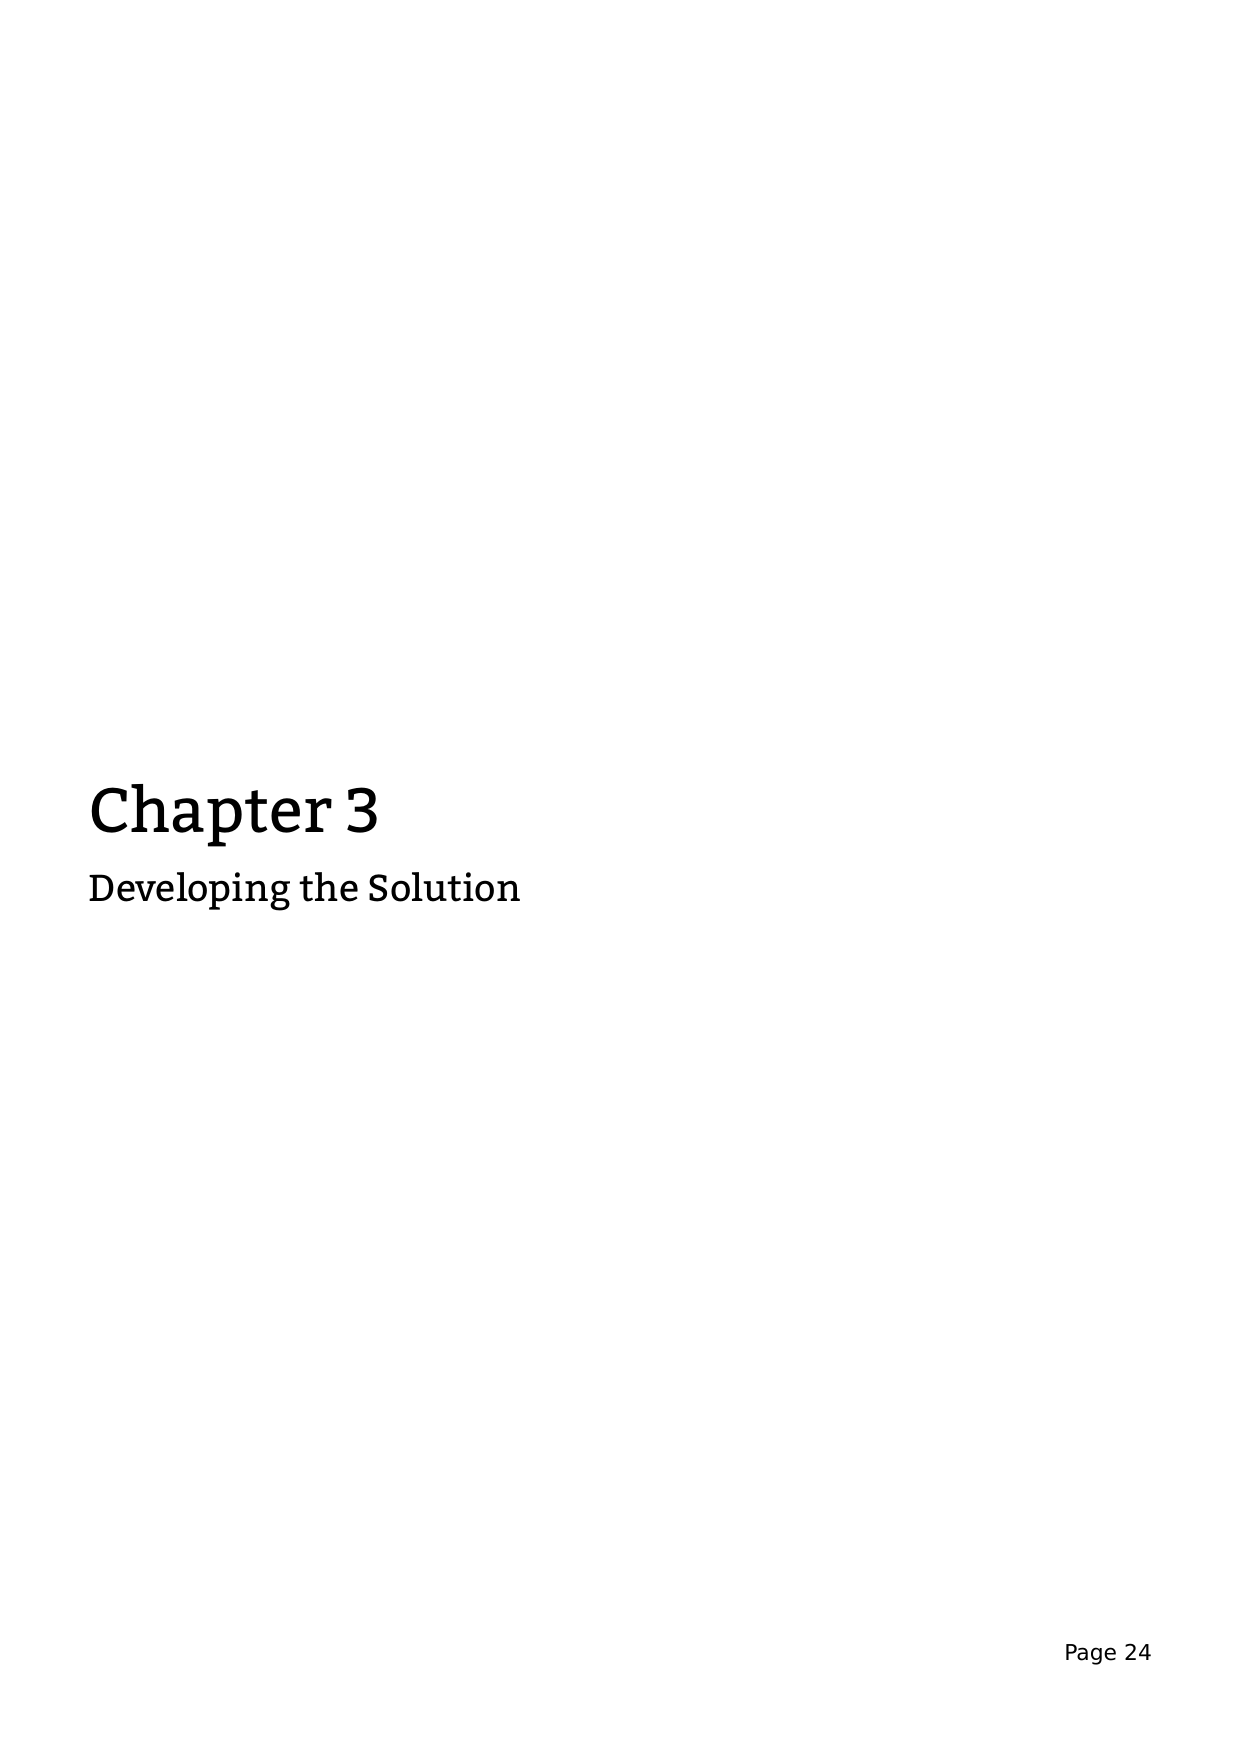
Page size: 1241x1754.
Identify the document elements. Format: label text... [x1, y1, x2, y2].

title Chapter 3 [88, 771, 1152, 846]
subtitle Developing the Solution [88, 865, 1152, 910]
